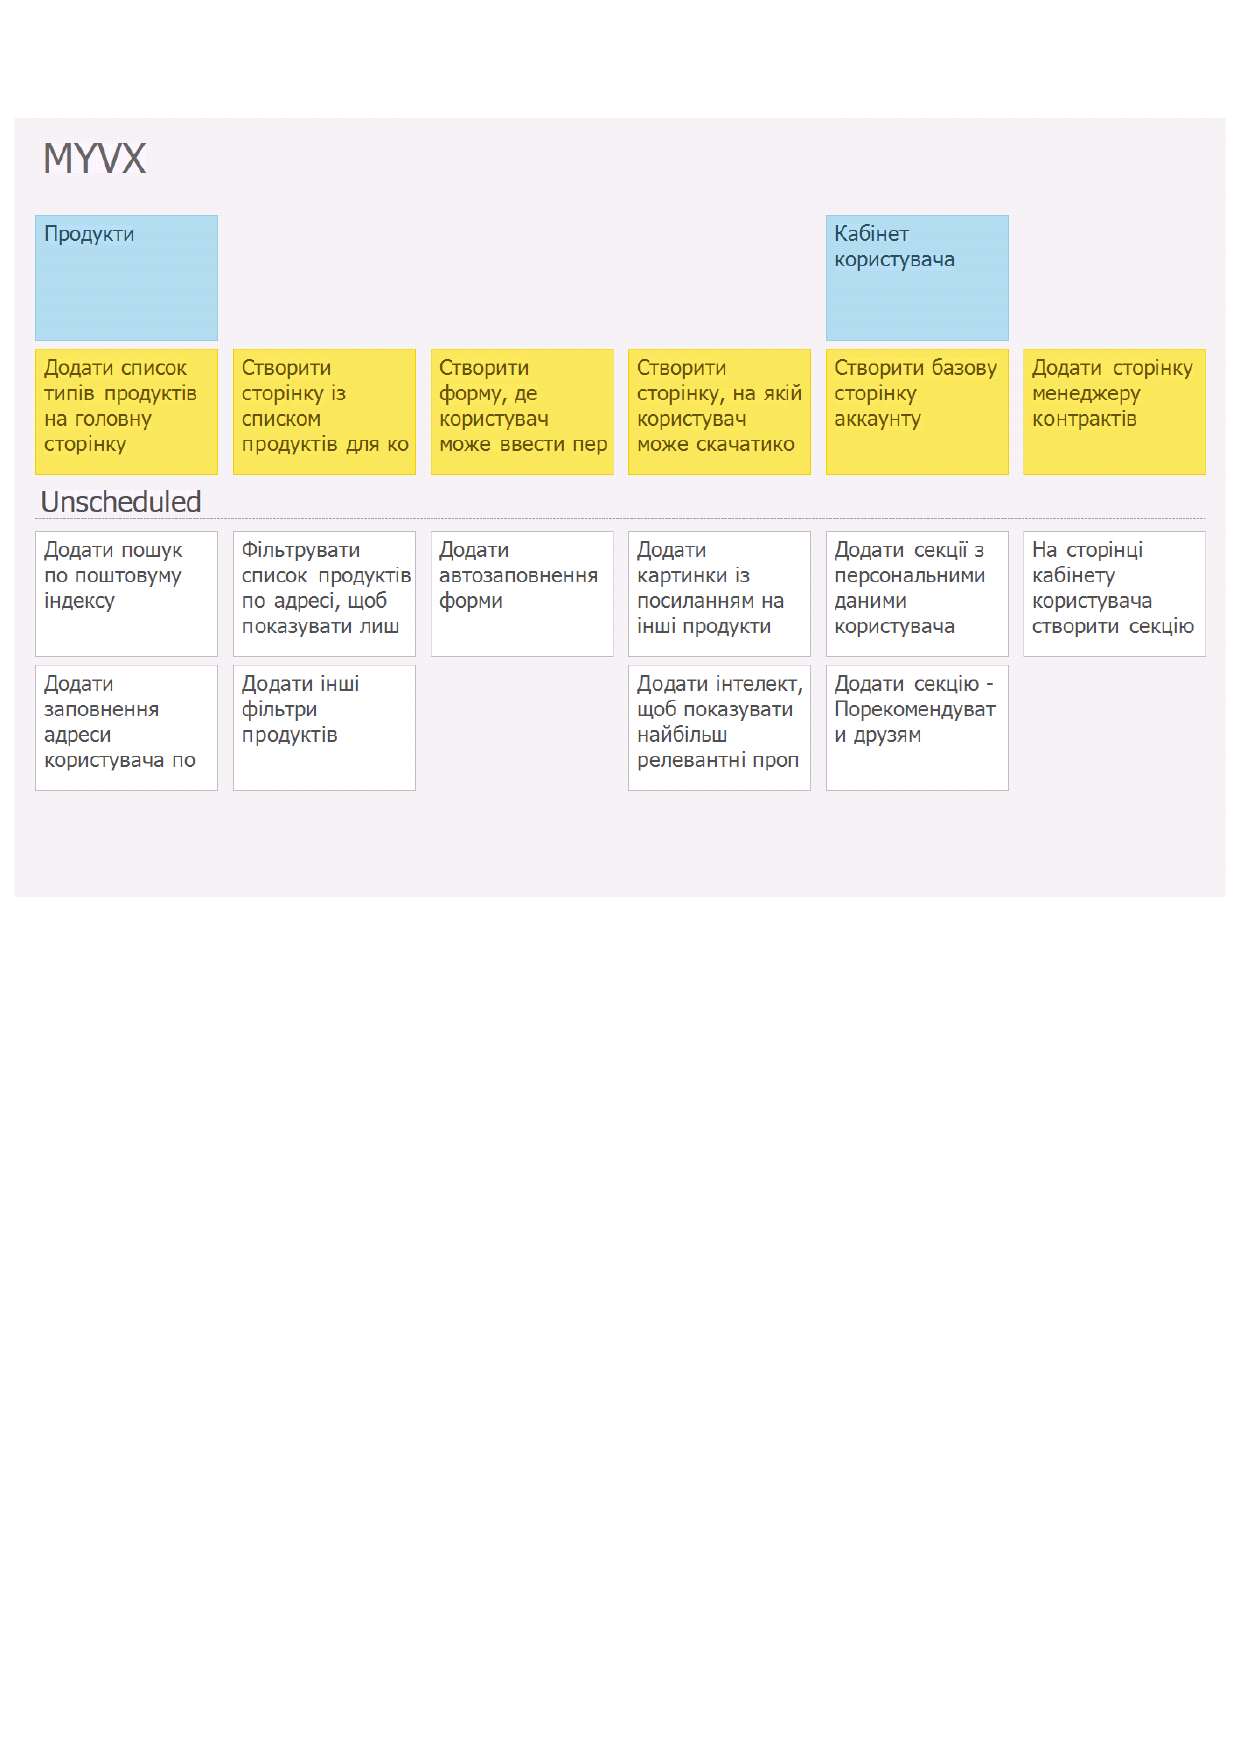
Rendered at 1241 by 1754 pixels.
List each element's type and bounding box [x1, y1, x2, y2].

picture [14, 118, 1226, 897]
